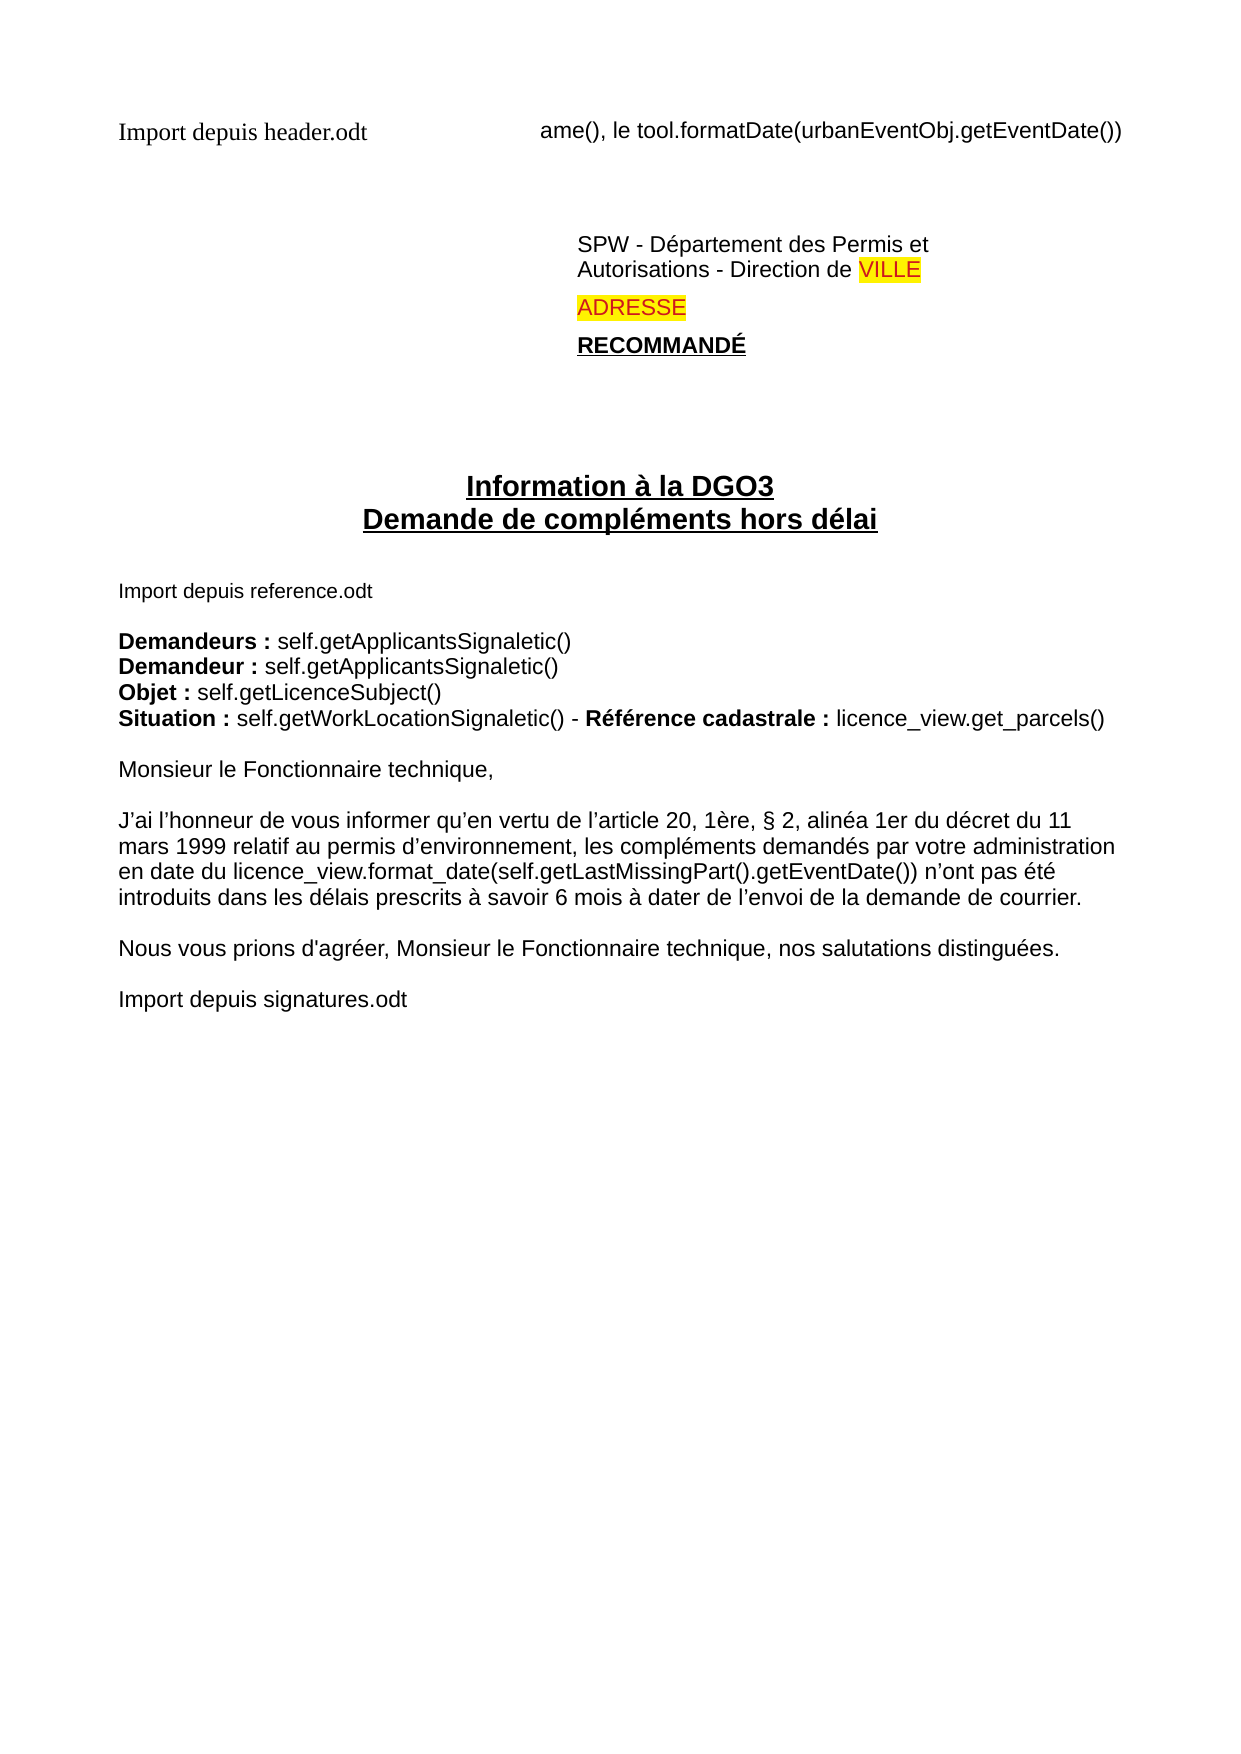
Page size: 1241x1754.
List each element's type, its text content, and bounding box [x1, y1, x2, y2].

title Information à la DGO3 [118, 470, 1122, 503]
text tool.getCityName(), le tool.formatDate(urbanEventObj.getEventDate()) [118, 146, 539, 448]
text Import depuis signatures.odt [118, 987, 1122, 1013]
title Demande de compléments hors délai [118, 503, 1122, 535]
title RECOMMANDÉ [577, 333, 1028, 359]
text Nous vous prions d'agréer, Monsieur le Fonctionnaire technique, nos salutations distinguées. [118, 936, 1122, 961]
text Demandeur : self.getApplicantsSignaletic() [118, 654, 1122, 679]
text Demandeurs : self.getApplicantsSignaletic() [118, 628, 1122, 654]
text J’ai l’honneur de vous informer qu’en vertu de l’article 20, 1ère, § 2, alinéa 1er du décret du 11 mars 1999 relatif au permis d’environnement, les compléments demandés par votre administration en date du licence_view.format_date(self.getLastMissingPart().getEventDate()) n’ont pas été introduits dans les délais prescrits à savoir 6 mois à dater de l’envoi de la demande de courrier. [118, 808, 1122, 910]
text Import depuis reference.odt [118, 579, 1122, 603]
text SPW - Département des Permis et Autorisations - Direction de VILLE [577, 231, 1028, 283]
text Situation : self.getWorkLocationSignaletic() - Référence cadastrale : licence_view.get_parcels() [118, 705, 1122, 731]
text Import depuis header.odt [118, 118, 539, 146]
text Objet : self.getLicenceSubject() [118, 679, 1122, 705]
text Monsieur le Fonctionnaire technique, [118, 756, 1122, 782]
text tool.getCityName(), le tool.formatDate(urbanEventObj.getEventDate()) [539, 118, 1122, 144]
text ADRESSE [577, 295, 1028, 321]
